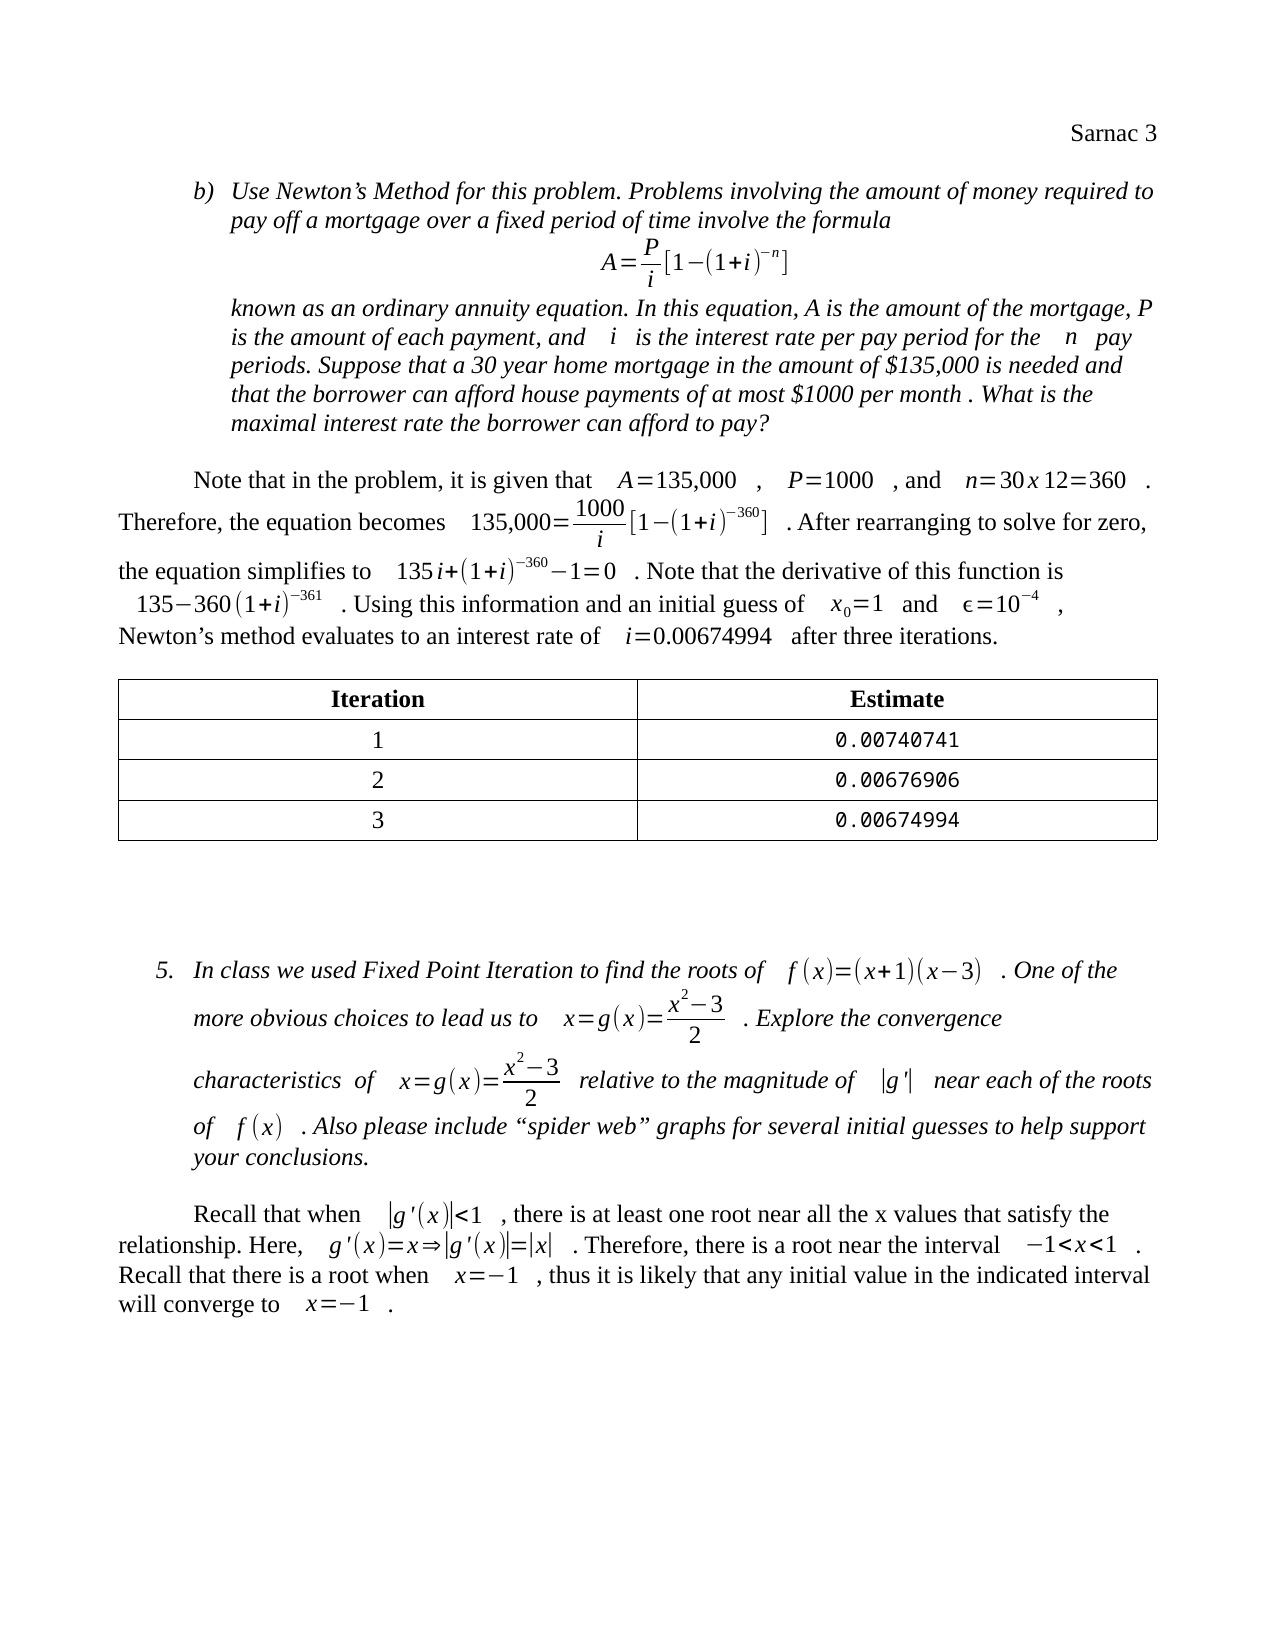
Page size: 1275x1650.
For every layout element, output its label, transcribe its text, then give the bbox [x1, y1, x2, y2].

table_cell 0.00676906 [638, 760, 1157, 800]
text Therefore, the equation becomes . After rearranging to solve for zero, the equation simplifies to . Note that the derivative of this function is . Using this information and an initial guess of and , Newton’s method evaluates to an interest rate of after three iterations. [118, 494, 1157, 650]
table_cell 0.00674994 [638, 801, 1157, 840]
text Recall that when , there is at least one root near all the x values that satisfy the relationship. Here, . Therefore, there is a root near the interval . Recall that there is a root when , thus it is likely that any initial value in the indicated interval will converge to . [118, 1199, 1157, 1318]
text Note that in the problem, it is given that , , and . [118, 465, 1157, 494]
table_cell 1 [119, 720, 637, 759]
table_header Iteration [119, 680, 637, 719]
list known as an ordinary annuity equation. In this equation, A is the amount of the mortgage, P is the amount of each payment, and is the interest rate per pay period for the pay periods. Suppose that a 30 year home mortgage in the amount of $135,000 is needed and that the borrower can afford house payments of at most $1000 per month . What is the maximal interest rate the borrower can afford to pay? [193, 293, 1157, 437]
table_cell 2 [119, 760, 637, 800]
list In class we used Fixed Point Iteration to find the roots of . One of the more obvious choices to lead us to . Explore the convergence characteristics of relative to the magnitude of near each of the roots of . Also please include “spider web” graphs for several initial guesses to help support your conclusions. [156, 955, 1157, 1170]
table_header Estimate [638, 680, 1157, 719]
table_cell 3 [119, 801, 637, 840]
list Use Newton’s Method for this problem. Problems involving the amount of money required to pay off a mortgage over a fixed period of time involve the formula [193, 176, 1157, 234]
table_cell 0.00740741 [638, 720, 1157, 759]
